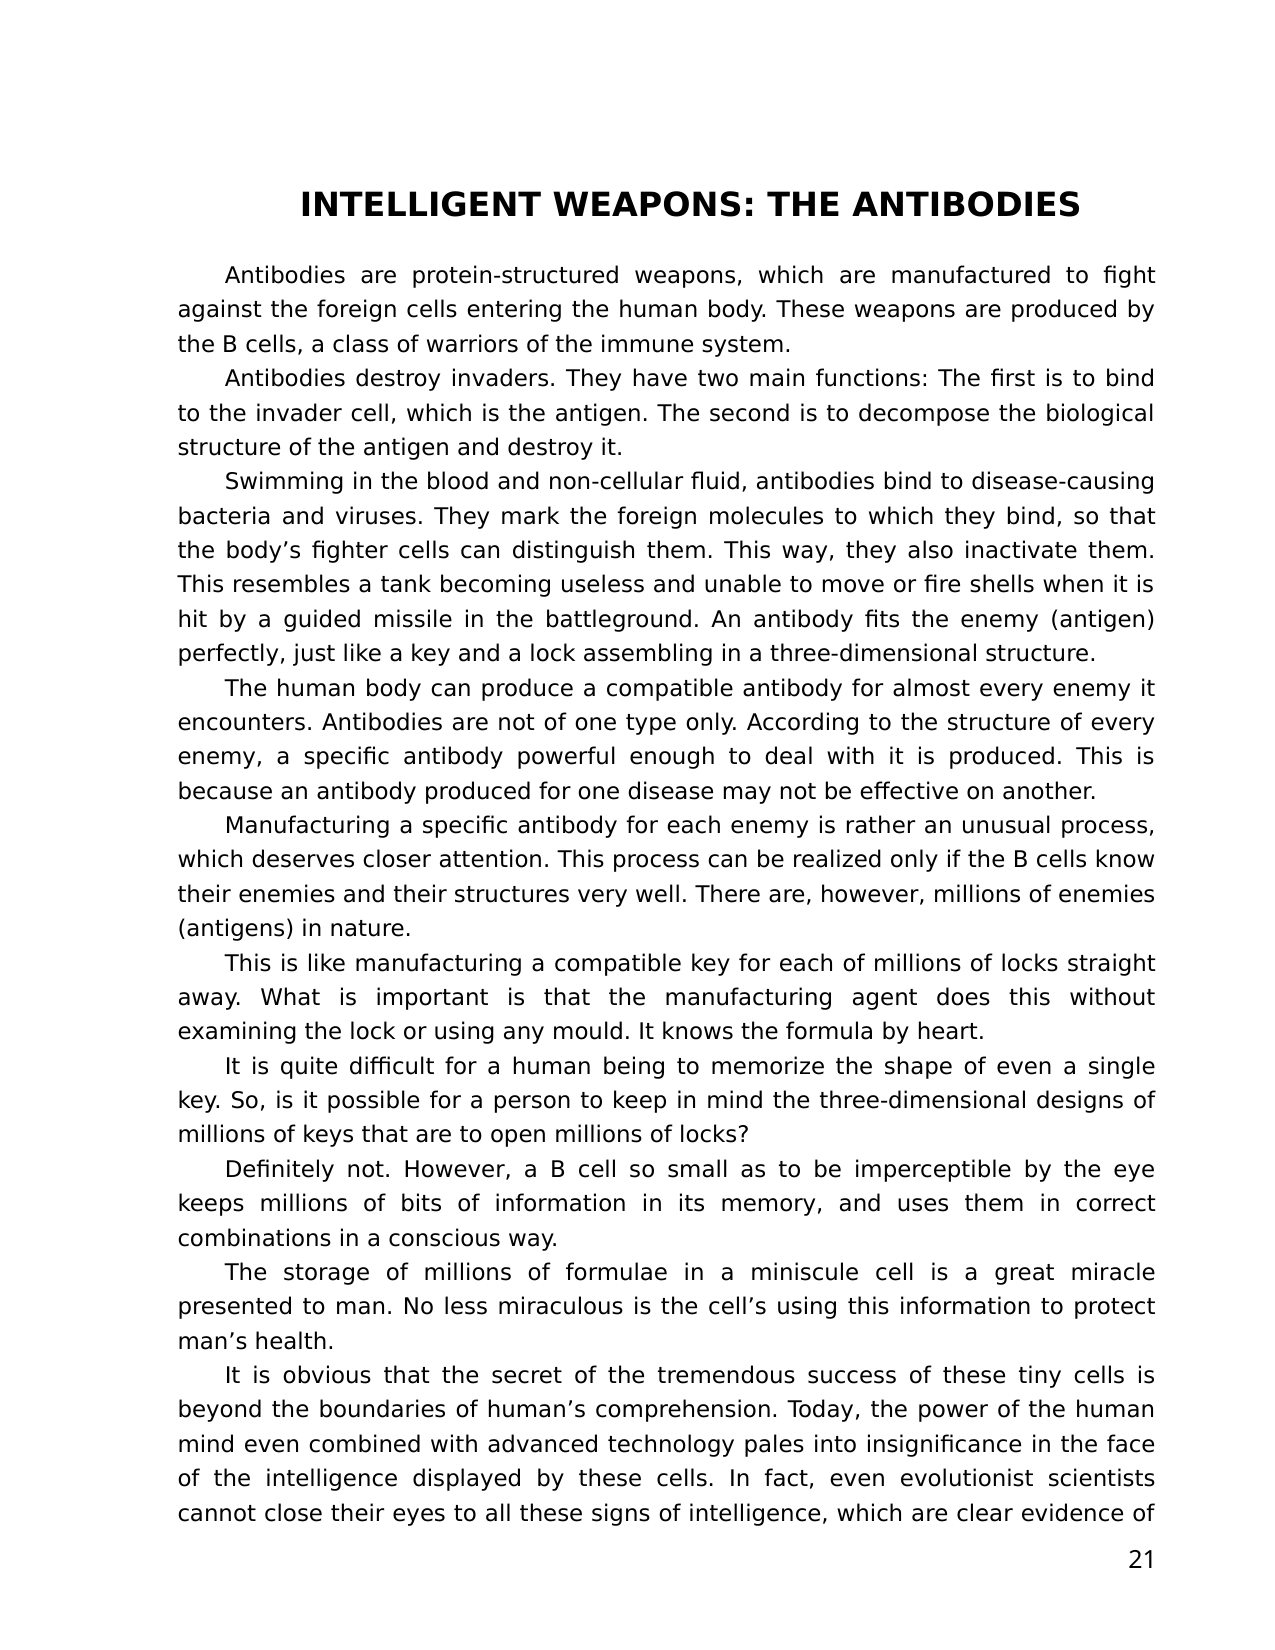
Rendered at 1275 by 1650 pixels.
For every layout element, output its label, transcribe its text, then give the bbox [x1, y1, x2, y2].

text INTELLIGENT WEAPONS: THE ANTIBODIES [177, 185, 1157, 224]
text It is obvious that the secret of the tremendous success of these tiny cells is beyond the boundaries of human’s comprehension. Today, the power of the human mind even combined with advanced technology pales into insignificance in the face of the intelligence displayed by these cells. In fact, even evolutionist scientists cannot close their eyes to all these signs of intelligence, which are clear evidence of [177, 1356, 1157, 1528]
text The human body can produce a compatible antibody for almost every enemy it encounters. Antibodies are not of one type only. According to the structure of every enemy, a specific antibody powerful enough to deal with it is produced. This is because an antibody produced for one disease may not be effective on another. [177, 668, 1157, 806]
text It is quite difficult for a human being to memorize the shape of even a single key. So, is it possible for a person to keep in mind the three-dimensional designs of millions of keys that are to open millions of locks? [177, 1047, 1157, 1150]
text Antibodies destroy invaders. They have two main functions: The first is to bind to the invader cell, which is the antigen. The second is to decompose the biological structure of the antigen and destroy it. [177, 359, 1157, 462]
text Definitely not. However, a B cell so small as to be imperceptible by the eye keeps millions of bits of information in its memory, and uses them in correct combinations in a conscious way. [177, 1150, 1157, 1253]
text Manufacturing a specific antibody for each enemy is rather an unusual process, which deserves closer attention. This process can be realized only if the B cells know their enemies and their structures very well. There are, however, millions of enemies (antigens) in nature. [177, 806, 1157, 943]
text Antibodies are protein-structured weapons, which are manufactured to fight against the foreign cells entering the human body. These weapons are produced by the B cells, a class of warriors of the immune system. [177, 256, 1157, 359]
text This is like manufacturing a compatible key for each of millions of locks straight away. What is important is that the manufacturing agent does this without examining the lock or using any mould. It knows the formula by heart. [177, 943, 1157, 1047]
text Swimming in the blood and non-cellular fluid, antibodies bind to disease-causing bacteria and viruses. They mark the foreign molecules to which they bind, so that the body’s fighter cells can distinguish them. This way, they also inactivate them. This resembles a tank becoming useless and unable to move or fire shells when it is hit by a guided missile in the battleground. An antibody fits the enemy (antigen) perfectly, just like a key and a lock assembling in a three-dimensional structure. [177, 462, 1157, 668]
text The storage of millions of formulae in a miniscule cell is a great miracle presented to man. No less miraculous is the cell’s using this information to protect man’s health. [177, 1253, 1157, 1356]
